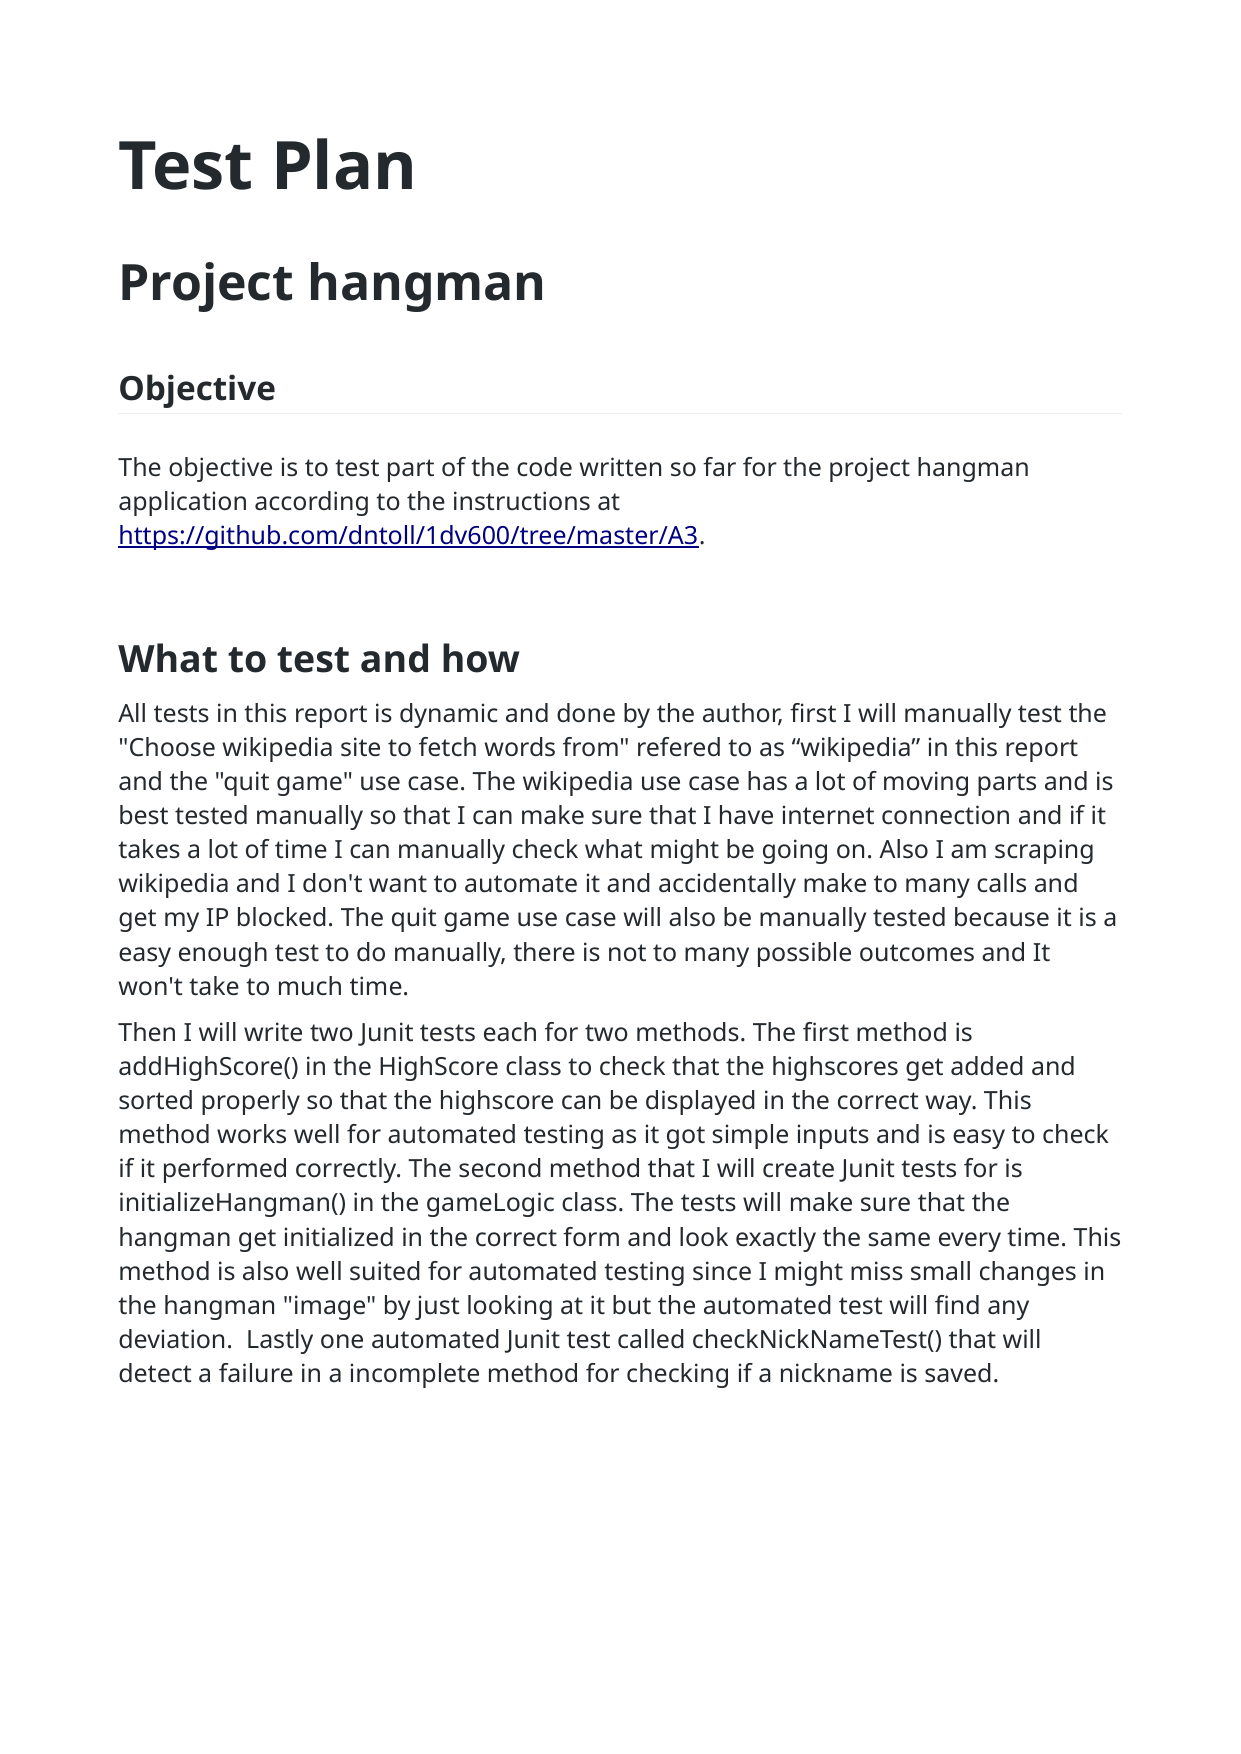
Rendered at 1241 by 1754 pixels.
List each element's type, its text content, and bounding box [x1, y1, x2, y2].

subtitle Test Plan [118, 118, 1122, 209]
subtitle Project hangman [118, 246, 1122, 314]
subtitle Objective [118, 364, 1122, 413]
text What to test and how [118, 632, 1122, 683]
text The objective is to test part of the code written so far for the project hangman application according to the instructions at https://github.com/dntoll/1dv600/tree/master/A3. [118, 449, 1122, 620]
text Then I will write two Junit tests each for two methods. The first method is addHighScore() in the HighScore class to check that the highscores get added and sorted properly so that the highscore can be displayed in the correct way. This method works well for automated testing as it got simple inputs and is easy to check if it performed correctly. The second method that I will create Junit tests for is initializeHangman() in the gameLogic class. The tests will make sure that the hangman get initialized in the correct form and look exactly the same every time. This method is also well suited for automated testing since I might miss small changes in the hangman "image" by just looking at it but the automated test will find any deviation. Lastly one automated Junit test called checkNickNameTest() that will detect a failure in a incomplete method for checking if a nickname is saved. [118, 1015, 1122, 1389]
text All tests in this report is dynamic and done by the author, first I will manually test the "Choose wikipedia site to fetch words from" refered to as “wikipedia” in this report and the "quit game" use case. The wikipedia use case has a lot of moving parts and is best tested manually so that I can make sure that I have internet connection and if it takes a lot of time I can manually check what might be going on. Also I am scraping wikipedia and I don't want to automate it and accidentally make to many calls and get my IP blocked. The quit game use case will also be manually tested because it is a easy enough test to do manually, there is not to many possible outcomes and It won't take to much time. [118, 696, 1122, 1002]
